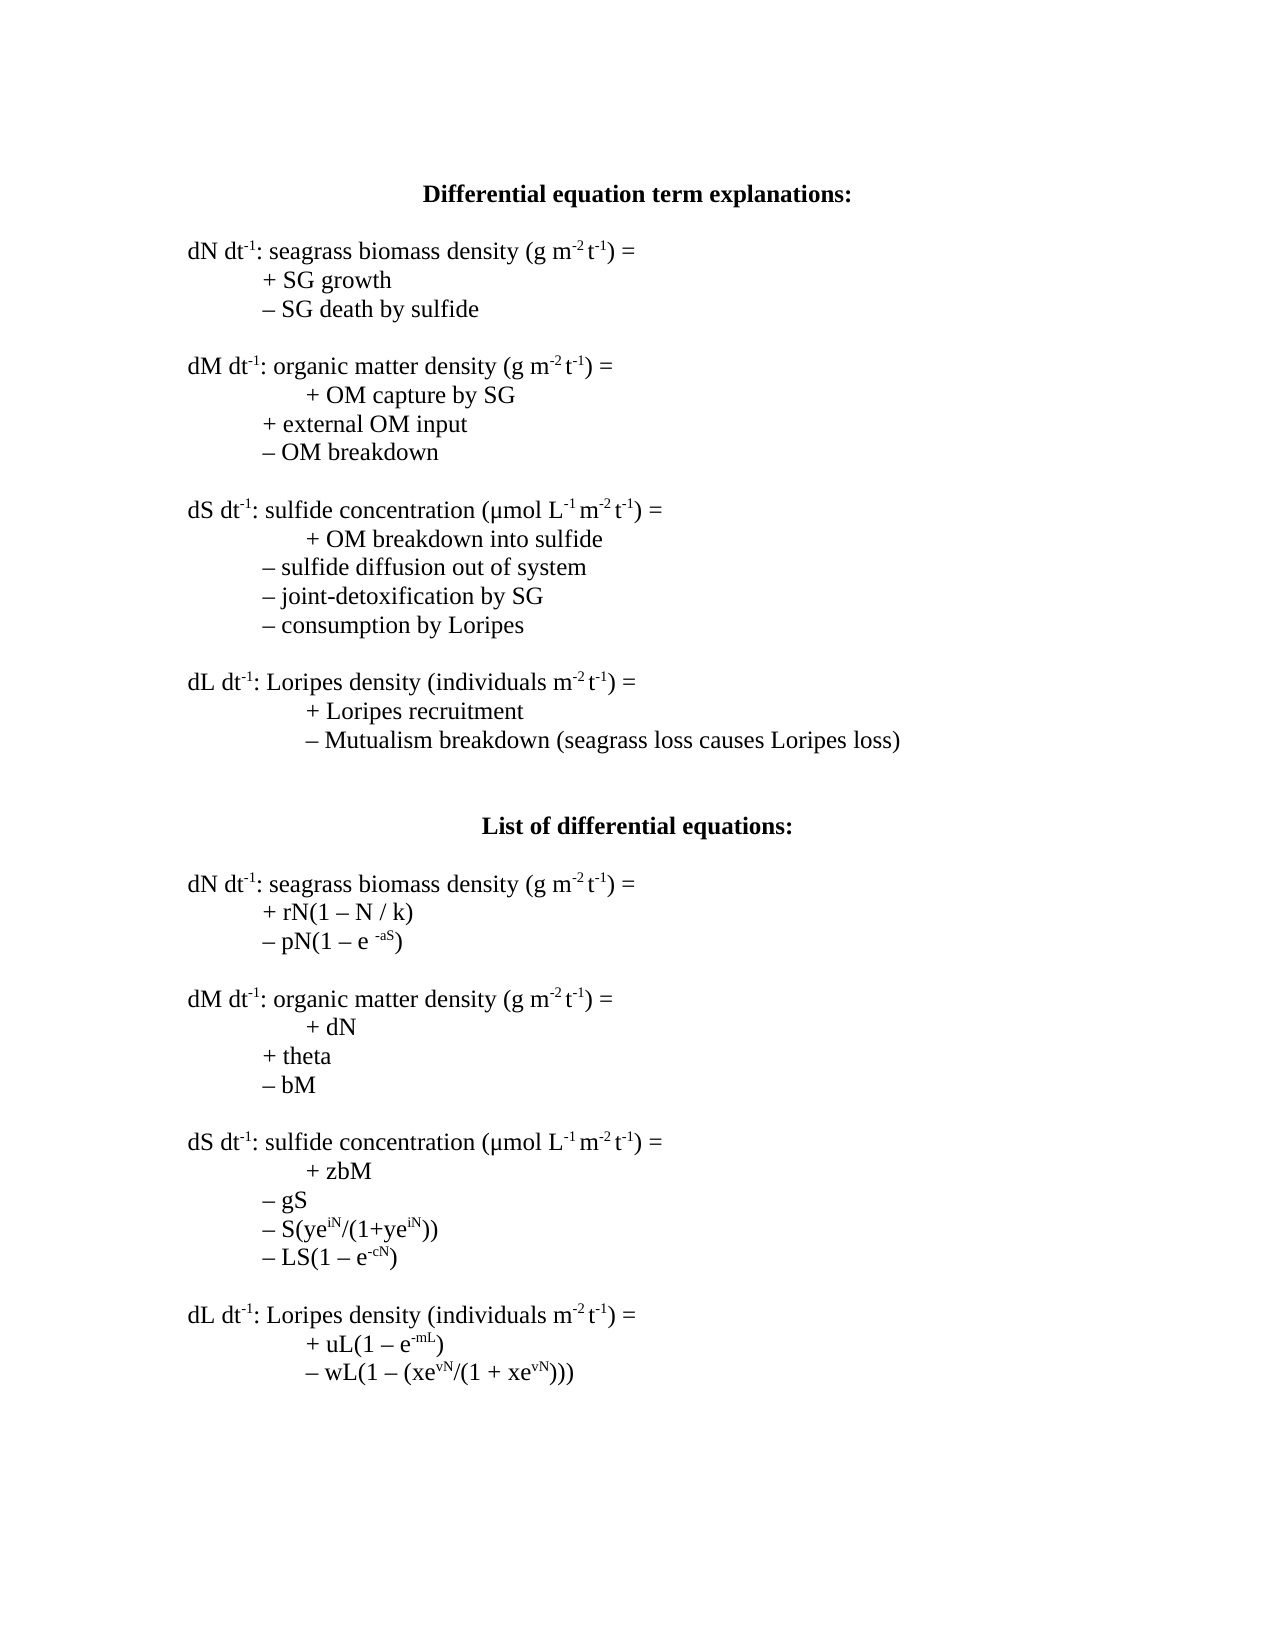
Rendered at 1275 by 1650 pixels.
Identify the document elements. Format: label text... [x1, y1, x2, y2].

text + theta [187, 1041, 1087, 1070]
text – pN(1 – e -aS) [187, 926, 1087, 955]
text dL dt-1: Loripes density (individuals m-2 t-1) = [187, 667, 1087, 696]
text – bM [187, 1070, 1087, 1099]
text List of differential equations: [187, 811, 1087, 840]
text – consumption by Loripes [262, 610, 1087, 639]
text dN dt-1: seagrass biomass density (g m-2 t-1) = [187, 869, 1087, 897]
text dN dt-1: seagrass biomass density (g m-2 t-1) = [187, 236, 1087, 265]
text – OM breakdown [187, 437, 1087, 466]
text + Loripes recruitment [187, 696, 1087, 725]
text + external OM input [187, 409, 1087, 437]
text + OM breakdown into sulfide [187, 524, 1087, 552]
text dS dt-1: sulfide concentration (μmol L-1 m-2 t-1) = [187, 1127, 1087, 1156]
text – wL(1 – (xevN/(1 + xevN))) [187, 1357, 1087, 1386]
text – S(yeiN/(1+yeiN)) [262, 1214, 1087, 1242]
text + zbM [187, 1156, 1087, 1185]
text – sulfide diffusion out of system [187, 552, 1087, 581]
text dM dt-1: organic matter density (g m-2 t-1) = [187, 984, 1087, 1012]
text – LS(1 – e-cN) [262, 1242, 1087, 1271]
text + dN [187, 1012, 1087, 1041]
text dS dt-1: sulfide concentration (μmol L-1 m-2 t-1) = [187, 495, 1087, 524]
text + OM capture by SG [187, 380, 1087, 409]
text – SG death by sulfide [187, 294, 1087, 322]
text – gS [187, 1185, 1087, 1214]
text + uL(1 – e-mL) [187, 1329, 1087, 1357]
text + SG growth [187, 265, 1087, 294]
text – Mutualism breakdown (seagrass loss causes Loripes loss) [187, 725, 1087, 754]
text – joint-detoxification by SG [262, 581, 1087, 610]
text dM dt-1: organic matter density (g m-2 t-1) = [187, 351, 1087, 380]
text Differential equation term explanations: [187, 179, 1087, 207]
text + rN(1 – N / k) [187, 897, 1087, 926]
text dL dt-1: Loripes density (individuals m-2 t-1) = [187, 1300, 1087, 1329]
